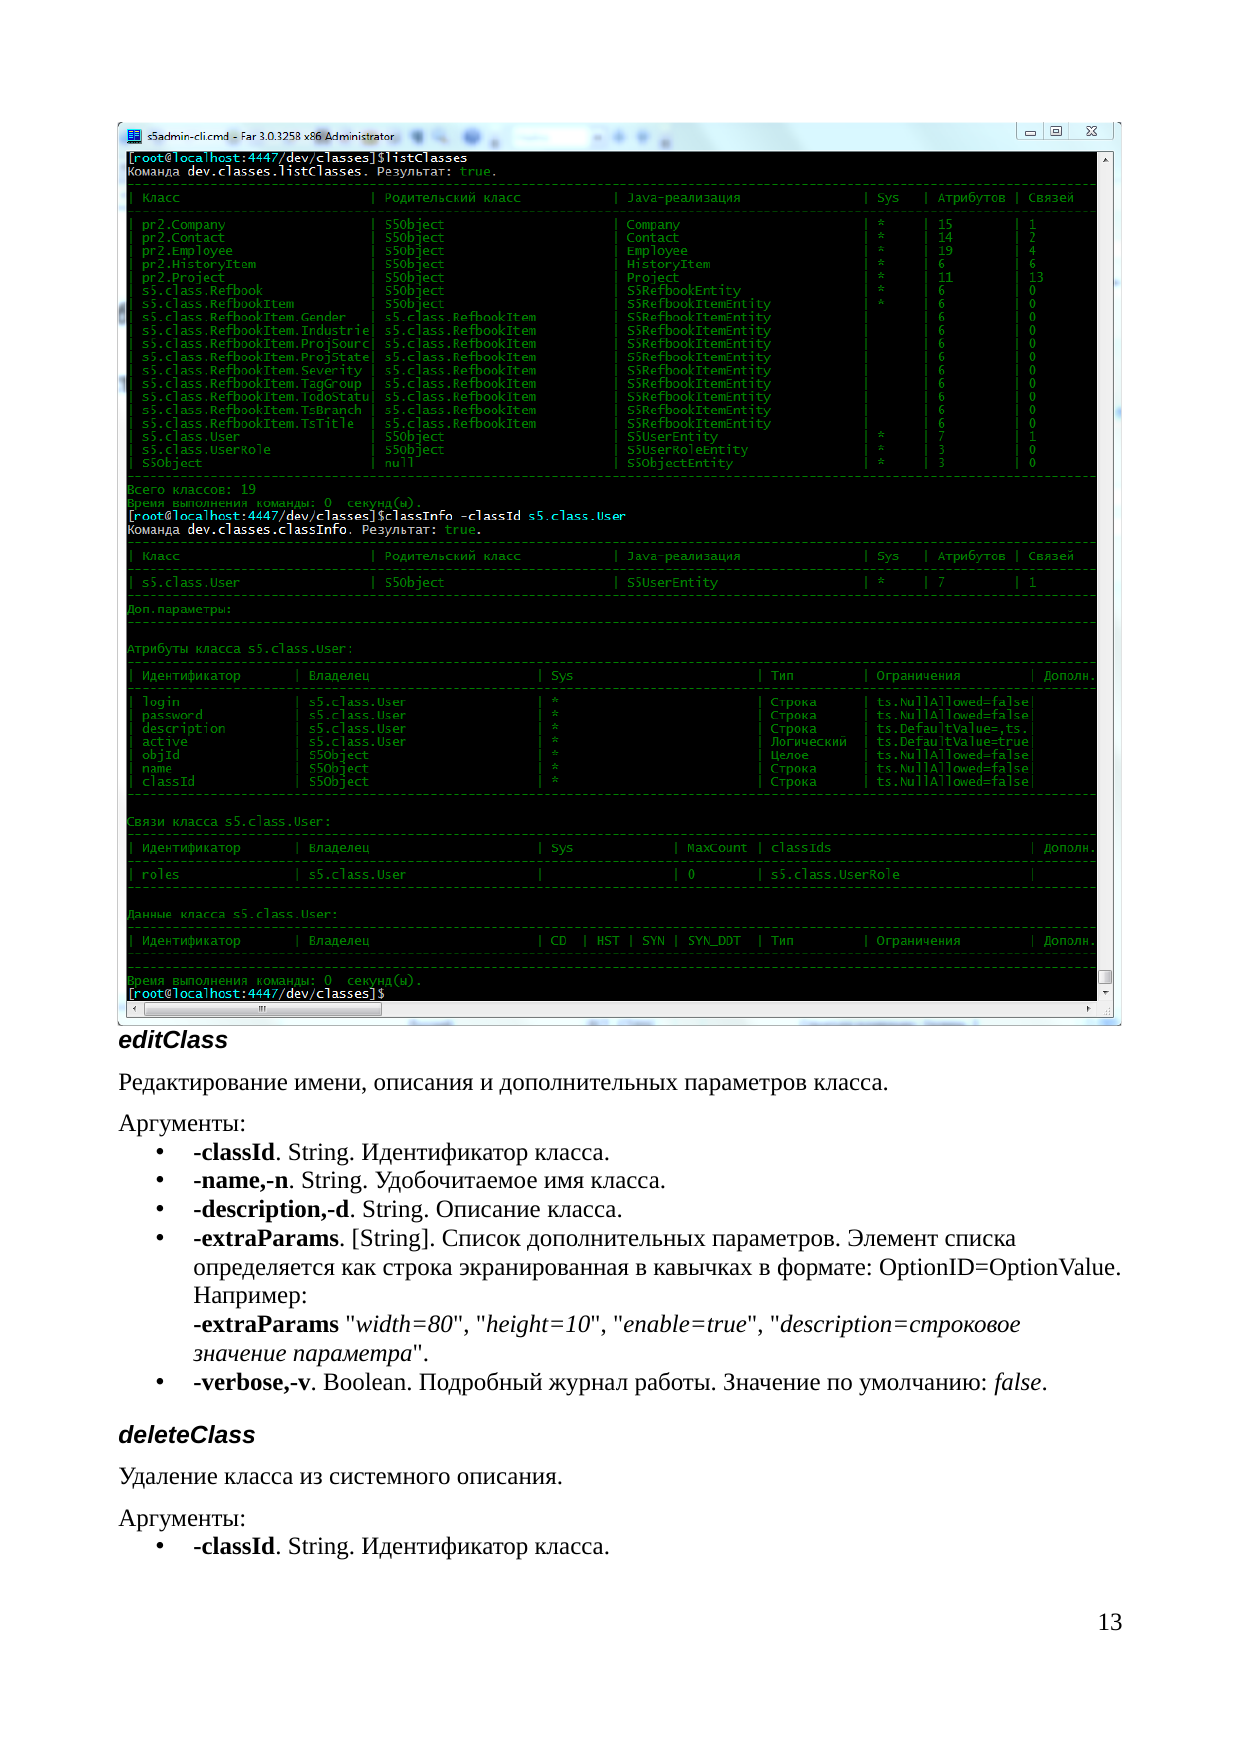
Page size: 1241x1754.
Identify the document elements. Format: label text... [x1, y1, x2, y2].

text Аргументы: [118, 1503, 1122, 1531]
list -classId. String. Идентификатор класса. [156, 1137, 1122, 1165]
list -extraParams. [String]. Список дополнительных параметров. Элемент списка определяется как строка экранированная в кавычках в формате: OptionID=OptionValue. Например: [156, 1223, 1122, 1309]
text Аргументы: [118, 1108, 1122, 1137]
list -description,-d. String. Описание класса. [156, 1194, 1122, 1223]
subtitle deleteClass [118, 1420, 1122, 1449]
subtitle editClass [118, 1026, 1122, 1054]
text Редактирование имени, описания и дополнительных параметров класса. [118, 1067, 1122, 1095]
text Удаление класса из системного описания. [118, 1461, 1122, 1490]
list -verbose,-v. Boolean. Подробный журнал работы. Значение по умолчанию: false. [156, 1367, 1122, 1395]
list -extraParams "width=80", "height=10", "enable=true", "description=строковое значение параметра". [156, 1309, 1122, 1367]
subtitle [118, 118, 1122, 122]
list -classId. String. Идентификатор класса. [156, 1531, 1122, 1560]
list -name,-n. String. Удобочитаемое имя класса. [156, 1165, 1122, 1194]
picture [117, 122, 1122, 1026]
